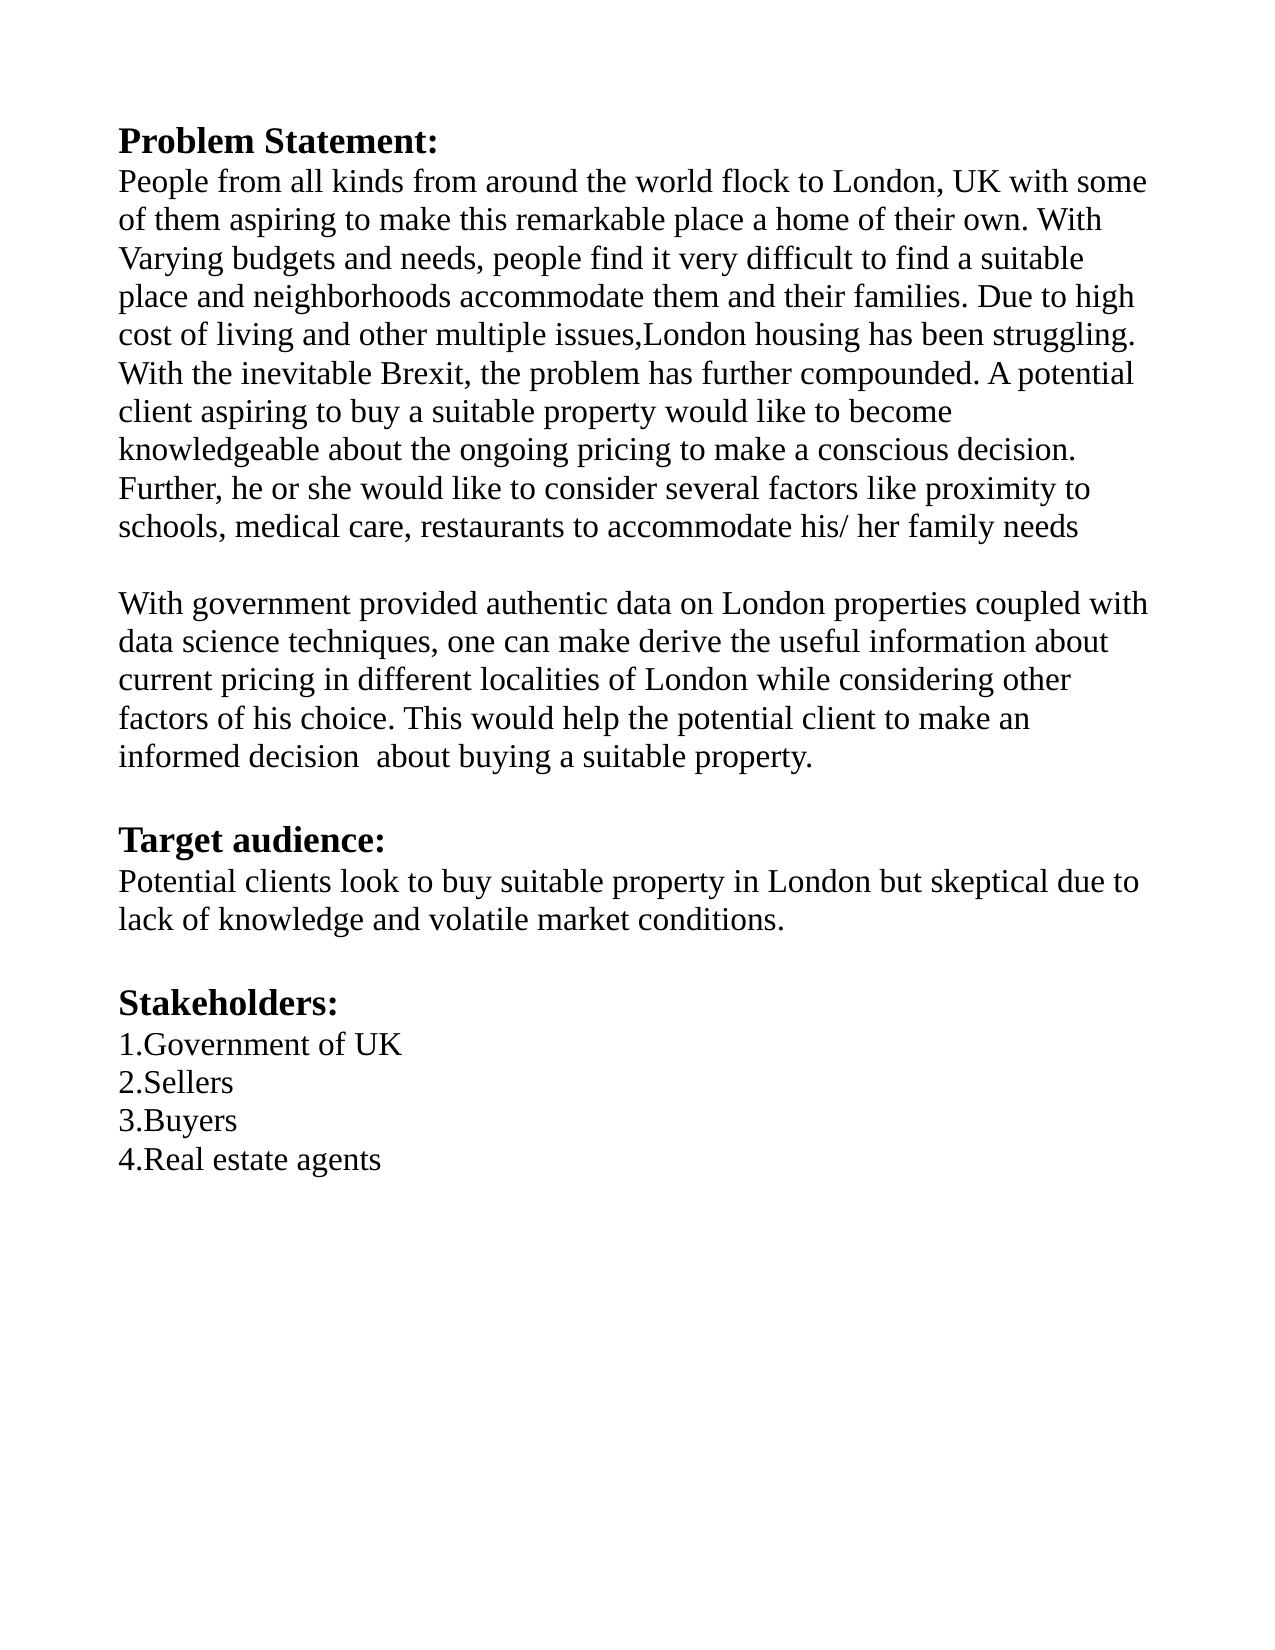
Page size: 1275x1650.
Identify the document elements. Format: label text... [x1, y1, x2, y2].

text People from all kinds from around the world flock to London, UK with some of them aspiring to make this remarkable place a home of their own. With Varying budgets and needs, people find it very difficult to find a suitable place and neighborhoods accommodate them and their families. Due to high cost of living and other multiple issues,London housing has been struggling. With the inevitable Brexit, the problem has further compounded. A potential client aspiring to buy a suitable property would like to become knowledgeable about the ongoing pricing to make a conscious decision. [118, 161, 1157, 468]
text Further, he or she would like to consider several factors like proximity to schools, medical care, restaurants to accommodate his/ her family needs [118, 468, 1157, 544]
text 3.Buyers [118, 1100, 1157, 1139]
text Problem Statement: [118, 118, 1157, 161]
text 1.Government of UK [118, 1024, 1157, 1062]
text Stakeholders: [118, 981, 1157, 1024]
text 4.Real estate agents [118, 1139, 1157, 1177]
text With government provided authentic data on London properties coupled with data science techniques, one can make derive the useful information about current pricing in different localities of London while considering other factors of his choice. This would help the potential client to make an informed decision about buying a suitable property. [118, 583, 1157, 774]
text Potential clients look to buy suitable property in London but skeptical due to lack of knowledge and volatile market conditions. [118, 861, 1157, 937]
text Target audience: [118, 818, 1157, 861]
text 2.Sellers [118, 1062, 1157, 1100]
